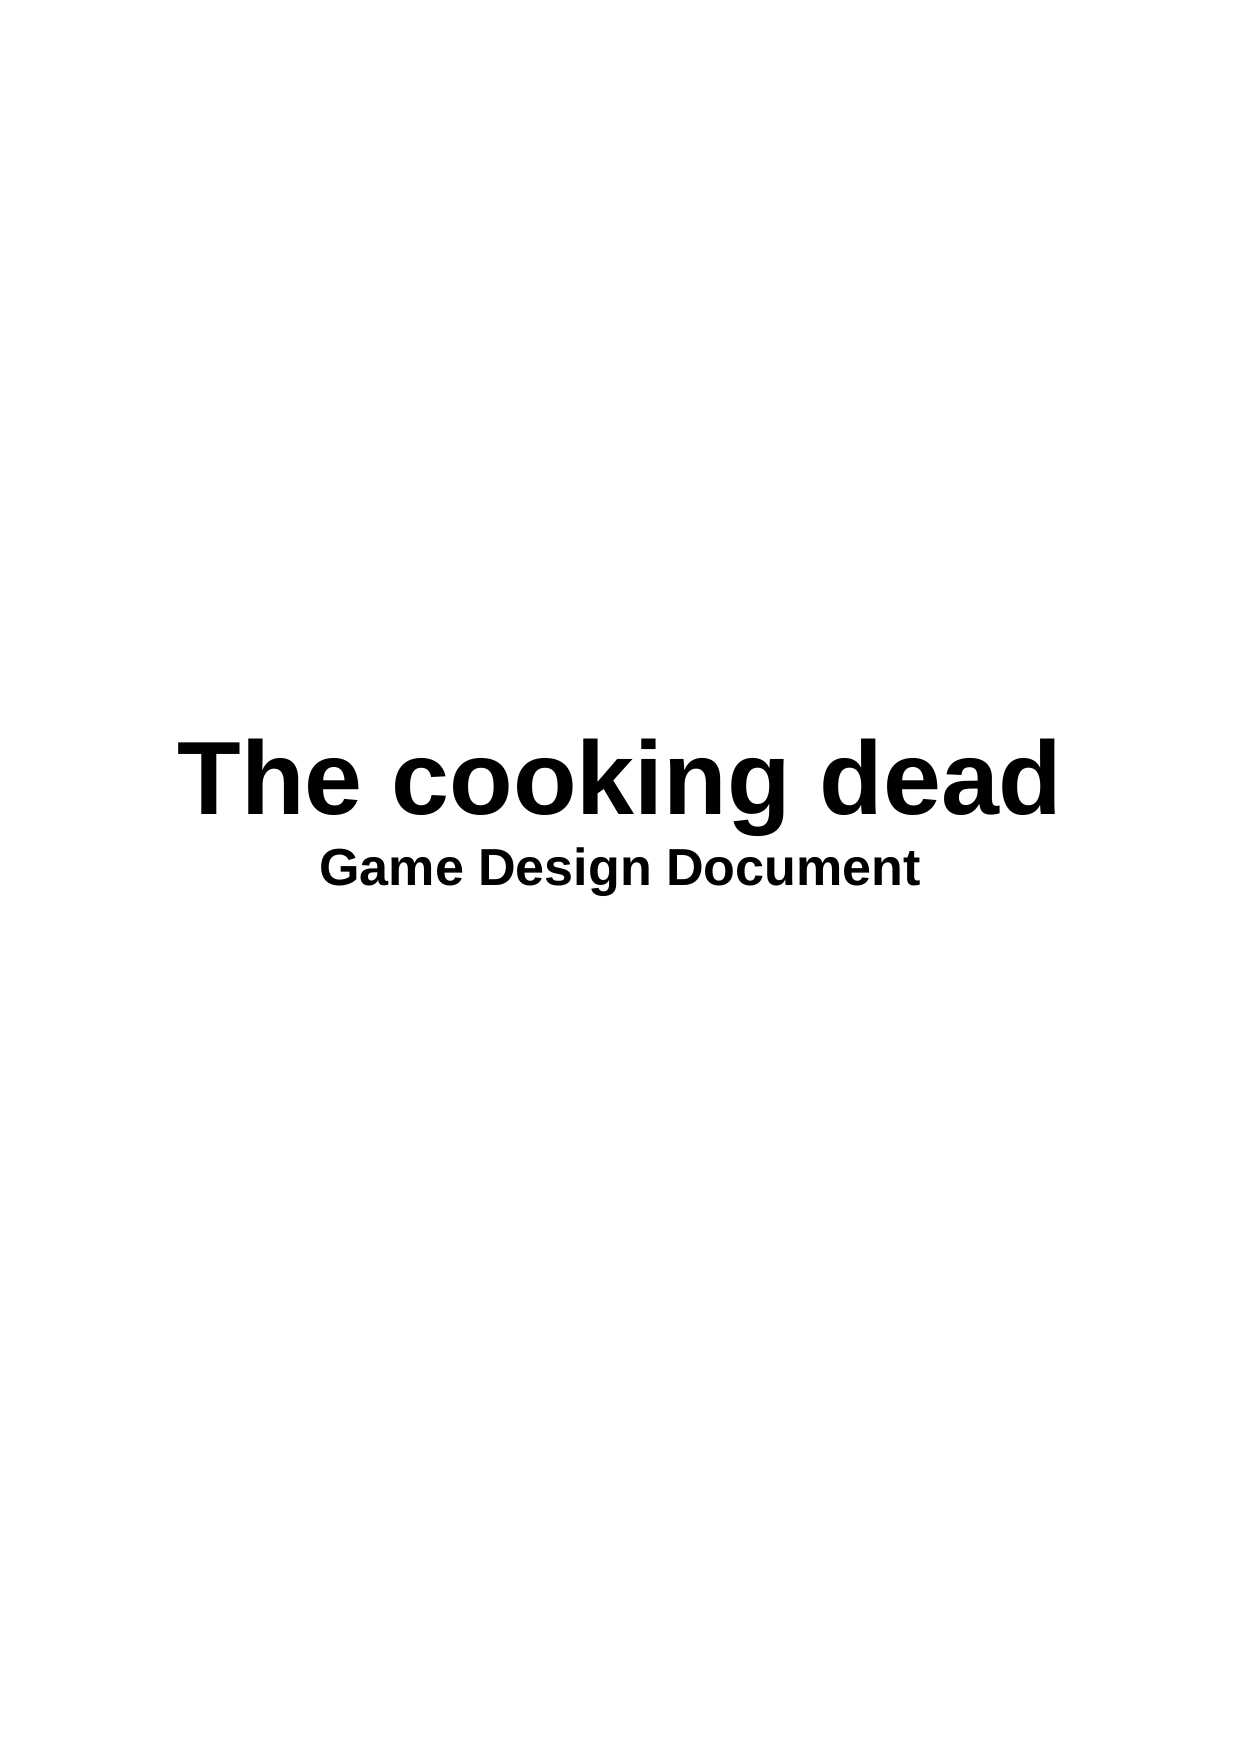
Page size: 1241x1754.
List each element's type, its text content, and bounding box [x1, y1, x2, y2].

text The cooking dead Game Design Document [118, 717, 1122, 897]
